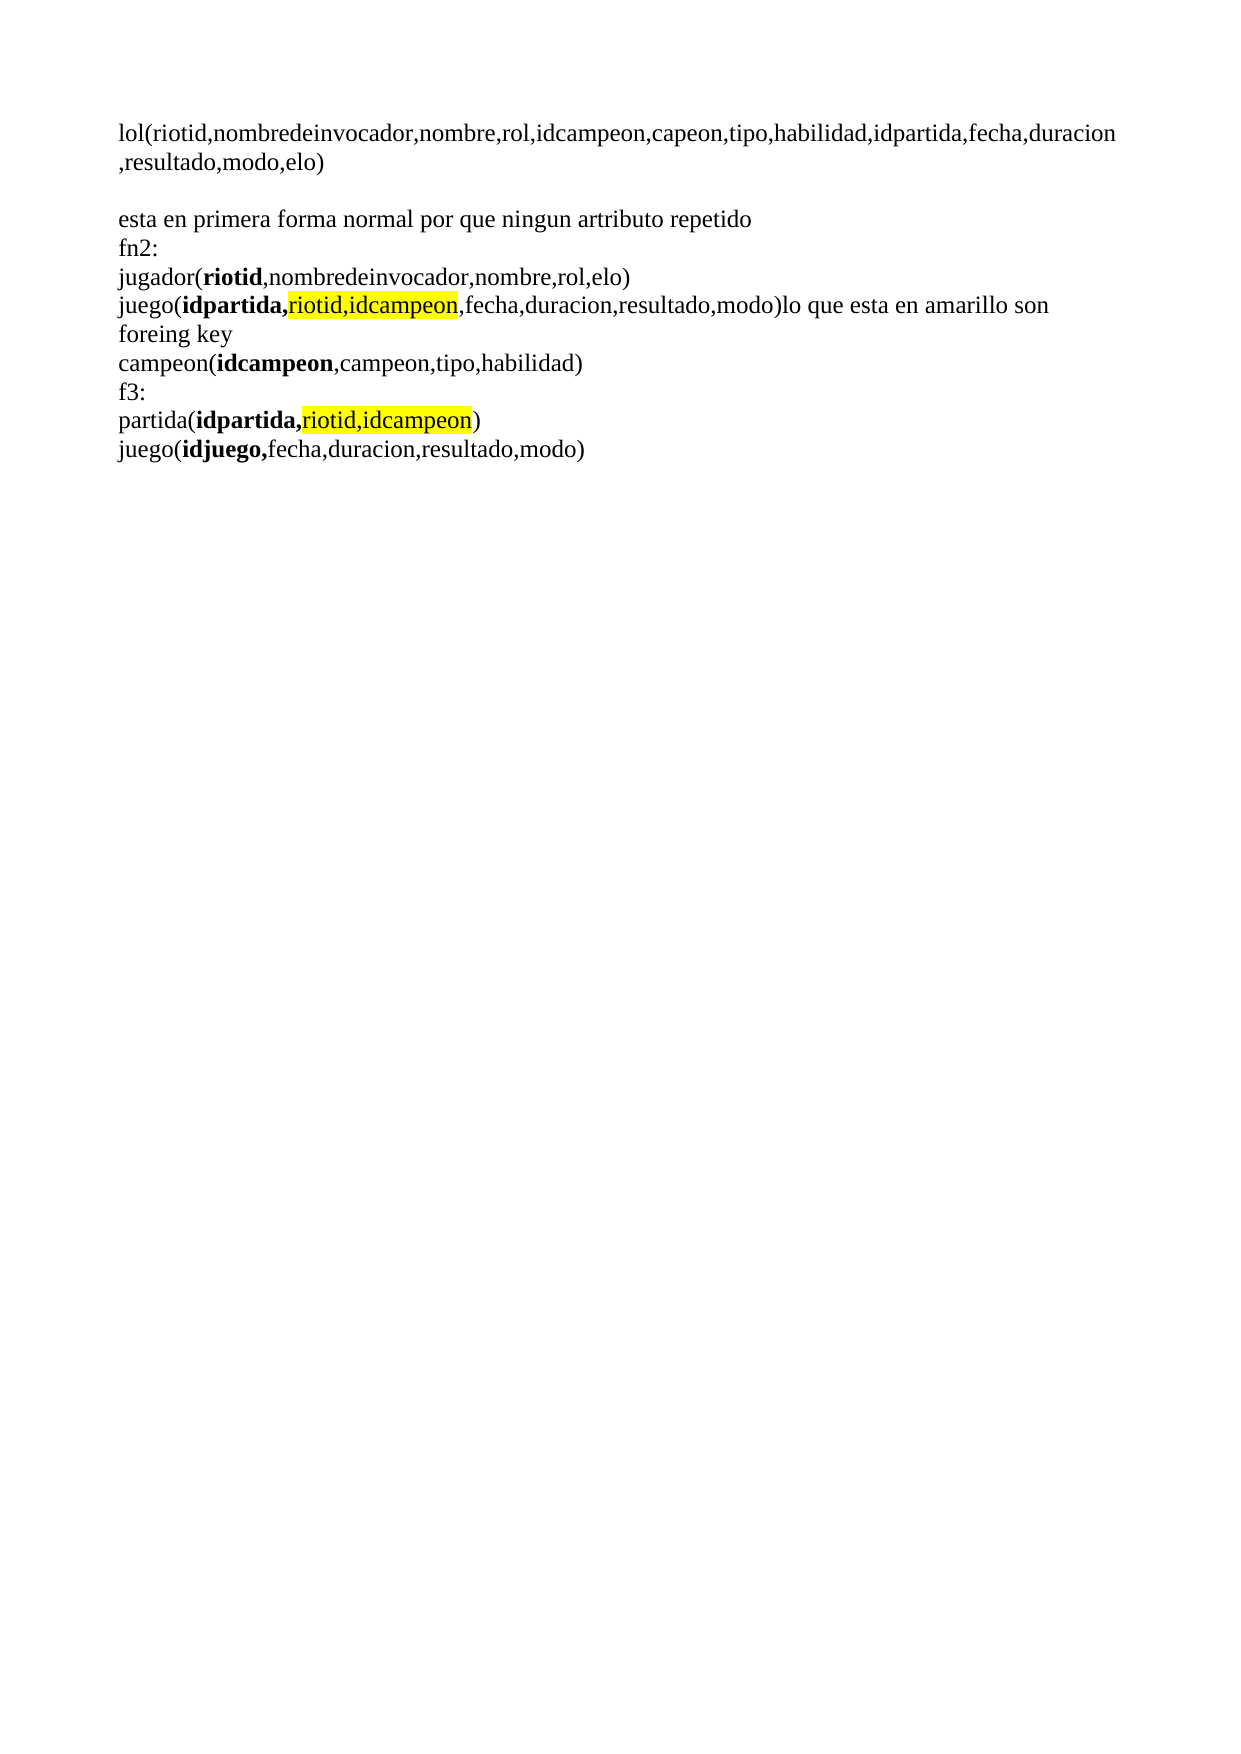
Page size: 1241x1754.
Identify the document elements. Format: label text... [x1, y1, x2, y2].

text f3: [118, 377, 1122, 406]
text jugador(riotid,nombredeinvocador,nombre,rol,elo) [118, 262, 1122, 291]
text partida(idpartida,riotid,idcampeon) [118, 406, 1122, 434]
text campeon(idcampeon,campeon,tipo,habilidad) [118, 348, 1122, 377]
text esta en primera forma normal por que ningun artributo repetido [118, 204, 1122, 233]
text fn2: [118, 233, 1122, 262]
text lol(riotid,nombredeinvocador,nombre,rol,idcampeon,capeon,tipo,habilidad,idpartida,fecha,duracion,resultado,modo,elo) [118, 118, 1122, 176]
text juego(idpartida,riotid,idcampeon,fecha,duracion,resultado,modo)lo que esta en amarillo son foreing key [118, 291, 1122, 348]
text juego(idjuego,fecha,duracion,resultado,modo) [118, 434, 1122, 463]
